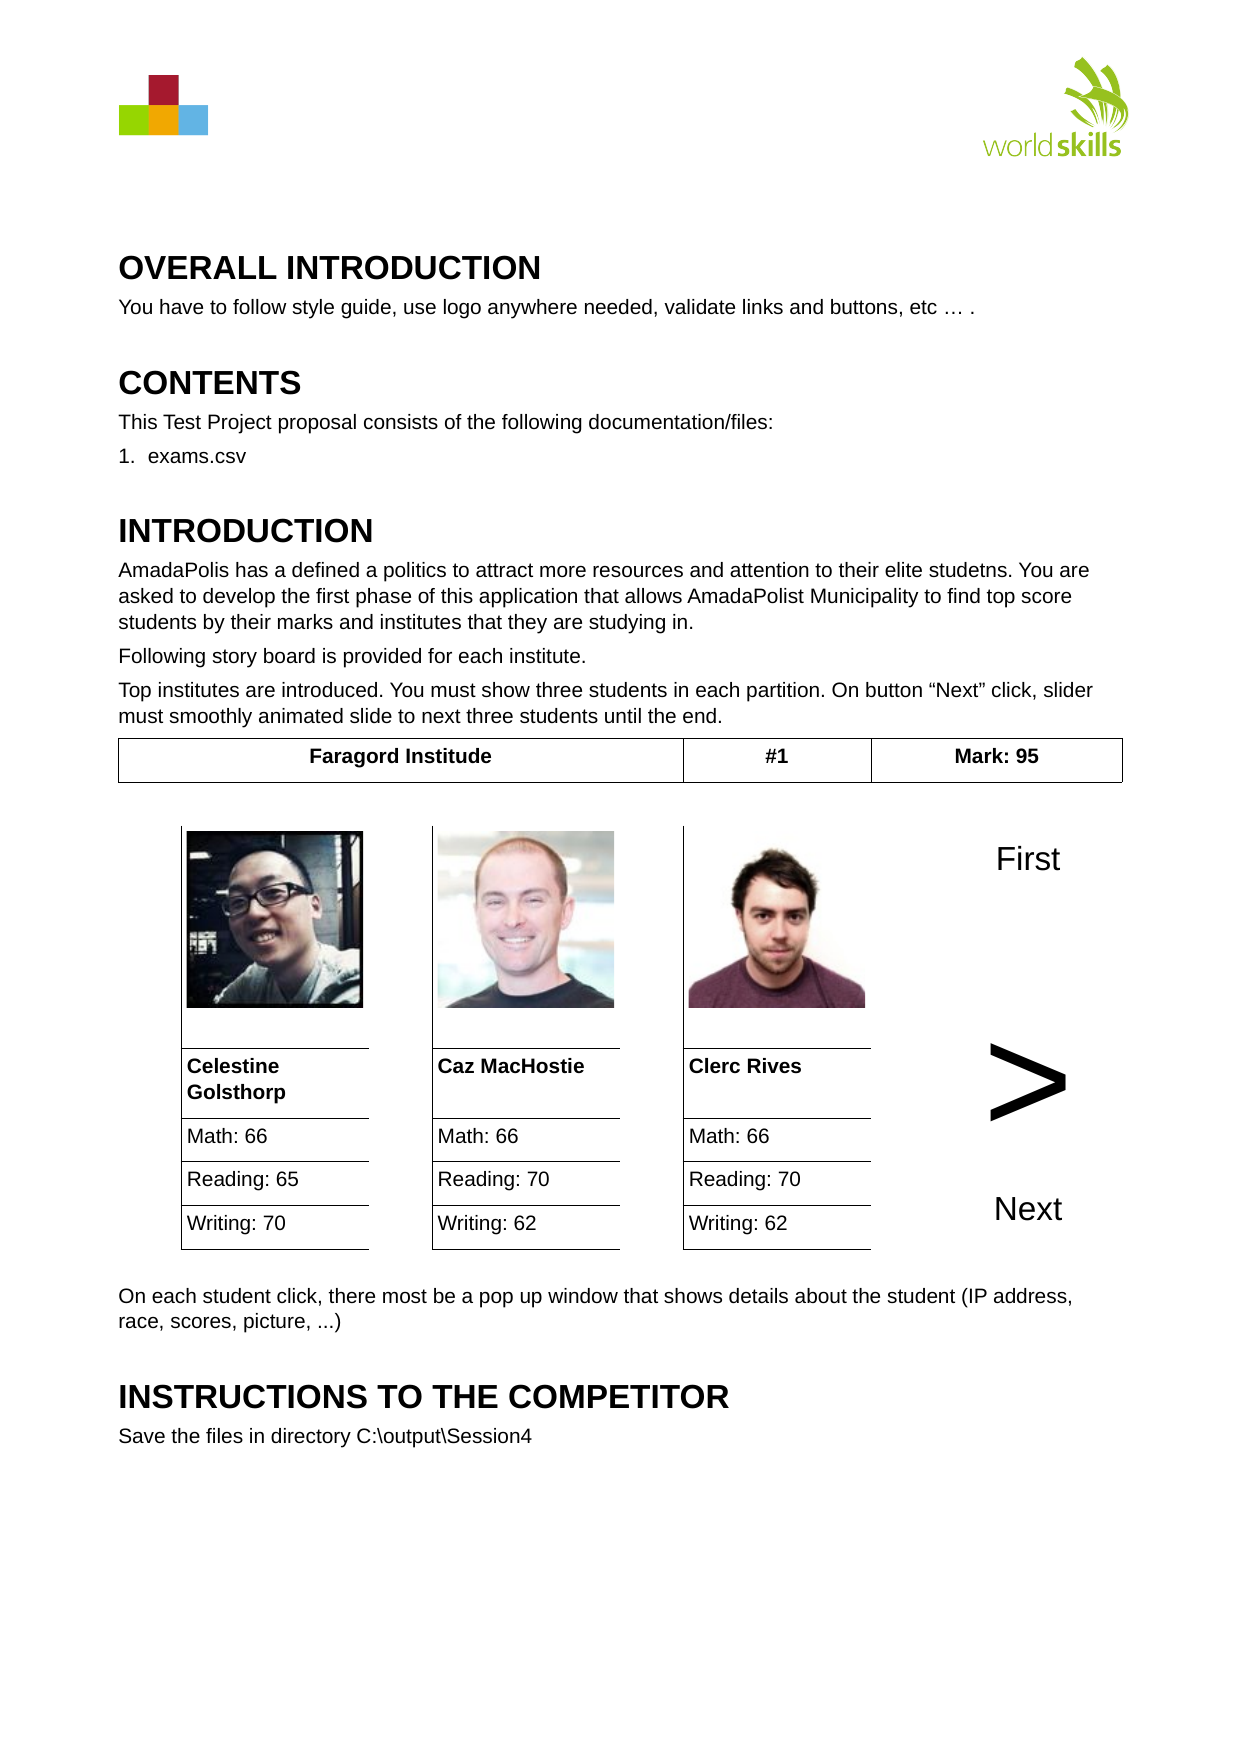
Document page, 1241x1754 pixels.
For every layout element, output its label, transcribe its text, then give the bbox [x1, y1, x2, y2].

table_cell Writing: 62 [684, 1206, 871, 1249]
table_cell [369, 826, 432, 1249]
table_header Faragord Institude [119, 739, 683, 782]
text Save the files in directory C:\output\Session4 [118, 1423, 1122, 1447]
picture [437, 831, 615, 1008]
table_header #1 [684, 739, 871, 782]
subtitle Introduction [118, 511, 1122, 549]
table_header Mark: 95 [872, 739, 1122, 782]
table_cell [182, 826, 369, 1048]
table_cell Math: 66 [684, 1119, 871, 1161]
text You have to follow style guide, use logo anywhere needed, validate links and buttons, etc … . [118, 295, 1122, 319]
picture [186, 831, 364, 1008]
table_cell [871, 826, 934, 1249]
picture [118, 59, 209, 152]
table_cell Math: 66 [182, 1119, 369, 1161]
text On each student click, there most be a pop up window that shows details about the student (IP address, race, scores, picture, ...) [118, 1283, 1122, 1333]
list exams.csv [118, 444, 1122, 468]
table_cell Reading: 70 [433, 1162, 620, 1205]
picture [688, 831, 865, 1008]
text AmadaPolis has a defined a politics to attract more resources and attention to their elite studetns. You are asked to develop the first phase of this application that allows AmadaPolist Municipality to find top score students by their marks and institutes that they are studying in. [118, 558, 1122, 633]
table_cell [118, 826, 181, 1249]
table_cell [620, 826, 683, 1249]
table_cell Caz MacHostie [433, 1049, 620, 1118]
table_cell [433, 826, 620, 1048]
subtitle Instructions to the Competitor [118, 1377, 1122, 1415]
table_cell Writing: 70 [182, 1206, 369, 1249]
subtitle Overall Introduction [118, 248, 1122, 287]
text This Test Project proposal consists of the following documentation/files: [118, 409, 1122, 433]
text Following story board is provided for each institute. [118, 644, 1122, 668]
table_cell Reading: 65 [182, 1162, 369, 1205]
subtitle Contents [118, 363, 1122, 401]
table_cell First > Next [934, 826, 1122, 1249]
table_cell Celestine Golsthorp [182, 1049, 369, 1118]
table_cell Clerc Rives [684, 1049, 871, 1118]
table_cell Math: 66 [433, 1119, 620, 1161]
table_cell [684, 826, 871, 1048]
picture [967, 40, 1145, 172]
text Top institutes are introduced. You must show three students in each partition. On button “Next” click, slider must smoothly animated slide to next three students until the end. [118, 678, 1122, 728]
table_cell Writing: 62 [433, 1206, 620, 1249]
table_cell [118, 783, 1122, 826]
table_cell Reading: 70 [684, 1162, 871, 1205]
